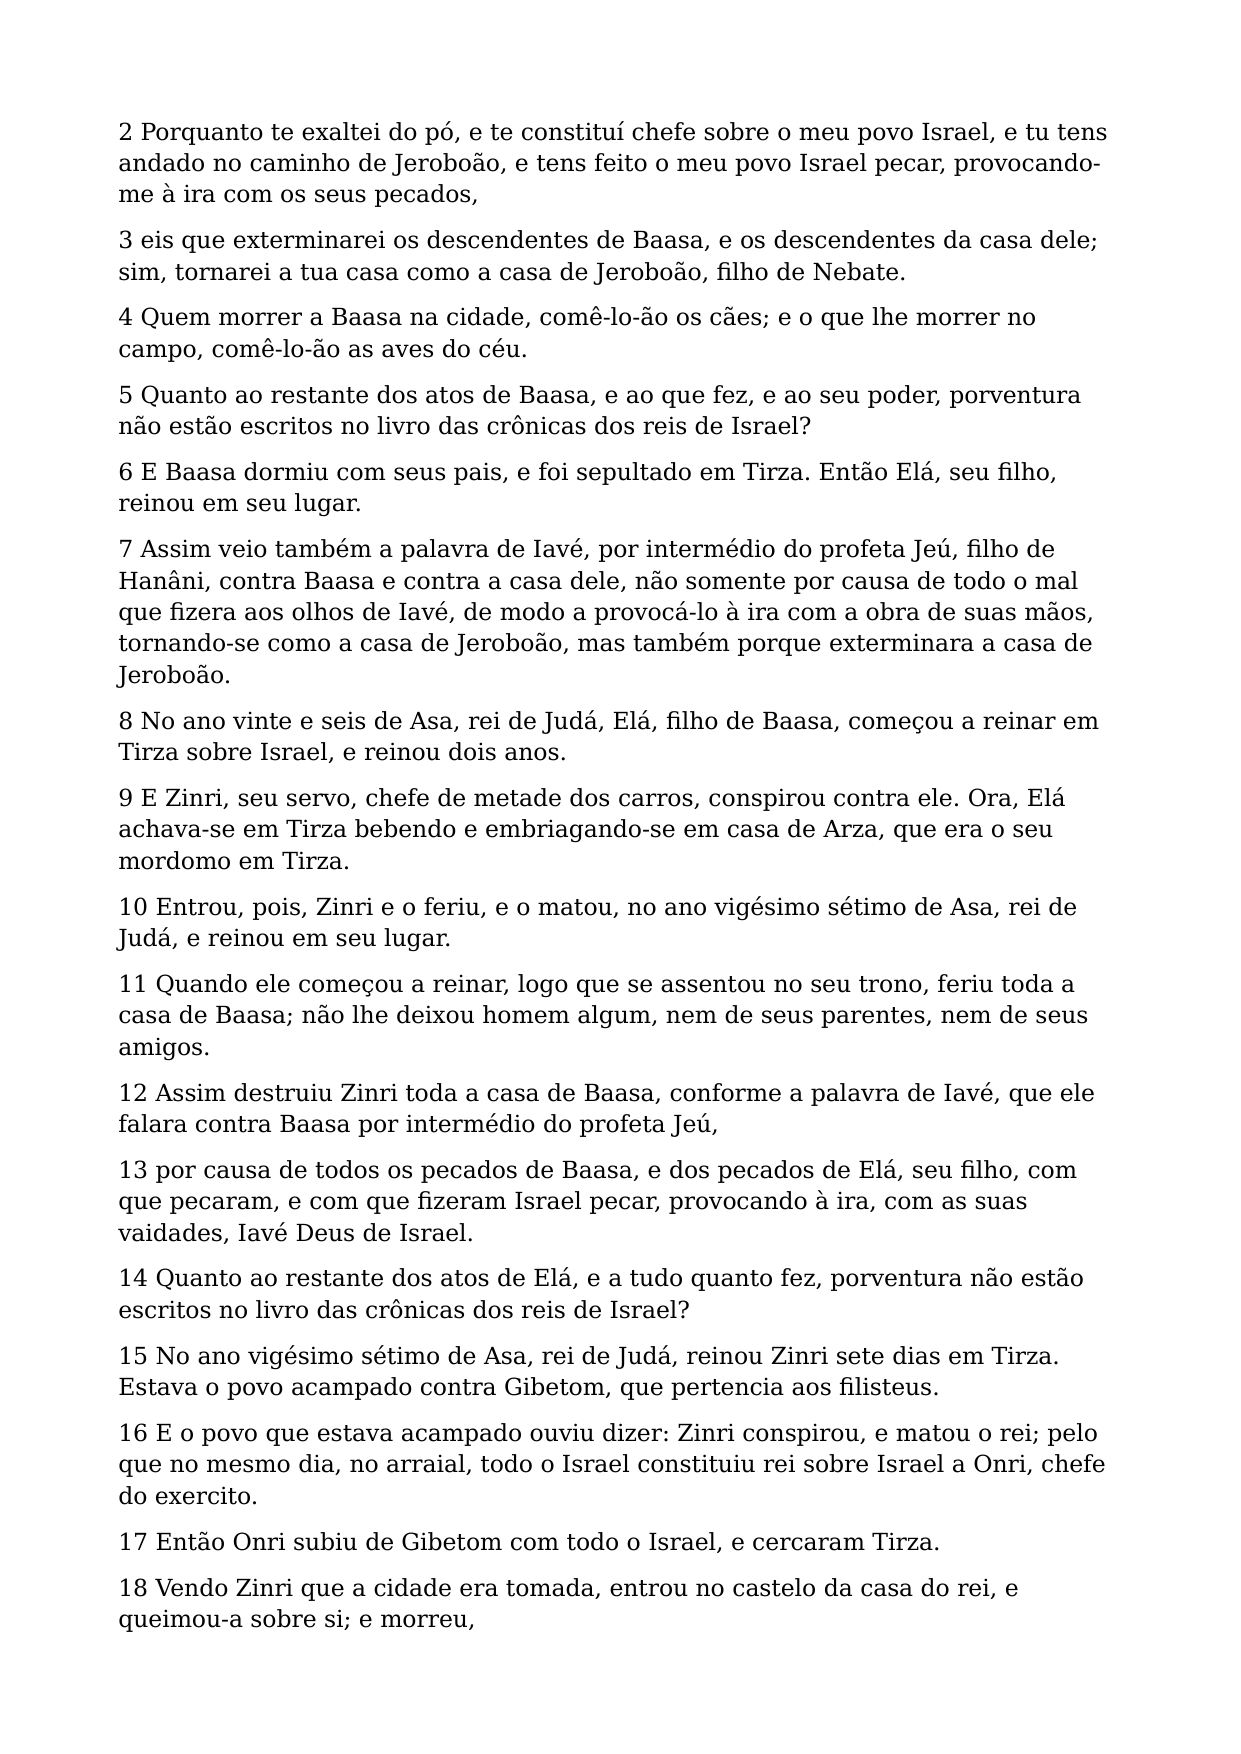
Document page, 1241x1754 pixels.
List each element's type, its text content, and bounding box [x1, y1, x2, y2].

text 13 por causa de todos os pecados de Baasa, e dos pecados de Elá, seu filho, com que pecaram, e com que fizeram Israel pecar, provocando à ira, com as suas vaidades, Iavé Deus de Israel. [118, 1156, 1122, 1246]
text 17 Então Onri subiu de Gibetom com todo o Israel, e cercaram Tirza. [118, 1528, 1122, 1556]
text 6 E Baasa dormiu com seus pais, e foi sepultado em Tirza. Então Elá, seu filho, reinou em seu lugar. [118, 459, 1122, 517]
text 15 No ano vigésimo sétimo de Asa, rei de Judá, reinou Zinri sete dias em Tirza. Estava o povo acampado contra Gibetom, que pertencia aos filisteus. [118, 1342, 1122, 1401]
text 14 Quanto ao restante dos atos de Elá, e a tudo quanto fez, porventura não estão escritos no livro das crônicas dos reis de Israel? [118, 1265, 1122, 1324]
text 11 Quando ele começou a reinar, logo que se assentou no seu trono, feriu toda a casa de Baasa; não lhe deixou homem algum, nem de seus parentes, nem de seus amigos. [118, 971, 1122, 1061]
text 16 E o povo que estava acampado ouviu dizer: Zinri conspirou, e matou o rei; pelo que no mesmo dia, no arraial, todo o Israel constituiu rei sobre Israel a Onri, chefe do exercito. [118, 1420, 1122, 1510]
text 7 Assim veio também a palavra de Iavé, por intermédio do profeta Jeú, filho de Hanâni, contra Baasa e contra a casa dele, não somente por causa de todo o mal que fizera aos olhos de Iavé, de modo a provocá-lo à ira com a obra de suas mãos, tornando-se como a casa de Jeroboão, mas também porque exterminara a casa de Jeroboão. [118, 536, 1122, 689]
text 10 Entrou, pois, Zinri e o feriu, e o matou, no ano vigésimo sétimo de Asa, rei de Judá, e reinou em seu lugar. [118, 893, 1122, 952]
text 8 No ano vinte e seis de Asa, rei de Judá, Elá, filho de Baasa, começou a reinar em Tirza sobre Israel, e reinou dois anos. [118, 707, 1122, 766]
text 2 Porquanto te exaltei do pó, e te constituí chefe sobre o meu povo Israel, e tu tens andado no caminho de Jeroboão, e tens feito o meu povo Israel pecar, provocando-me à ira com os seus pecados, [118, 118, 1122, 208]
text 5 Quanto ao restante dos atos de Baasa, e ao que fez, e ao seu poder, porventura não estão escritos no livro das crônicas dos reis de Israel? [118, 381, 1122, 440]
text 18 Vendo Zinri que a cidade era tomada, entrou no castelo da casa do rei, e queimou-a sobre si; e morreu, [118, 1574, 1122, 1633]
text 9 E Zinri, seu servo, chefe de metade dos carros, conspirou contra ele. Ora, Elá achava-se em Tirza bebendo e embriagando-se em casa de Arza, que era o seu mordomo em Tirza. [118, 784, 1122, 874]
text 12 Assim destruiu Zinri toda a casa de Baasa, conforme a palavra de Iavé, que ele falara contra Baasa por intermédio do profeta Jeú, [118, 1079, 1122, 1138]
text 4 Quem morrer a Baasa na cidade, comê-lo-ão os cães; e o que lhe morrer no campo, comê-lo-ão as aves do céu. [118, 304, 1122, 363]
text 3 eis que exterminarei os descendentes de Baasa, e os descendentes da casa dele; sim, tornarei a tua casa como a casa de Jeroboão, filho de Nebate. [118, 227, 1122, 285]
